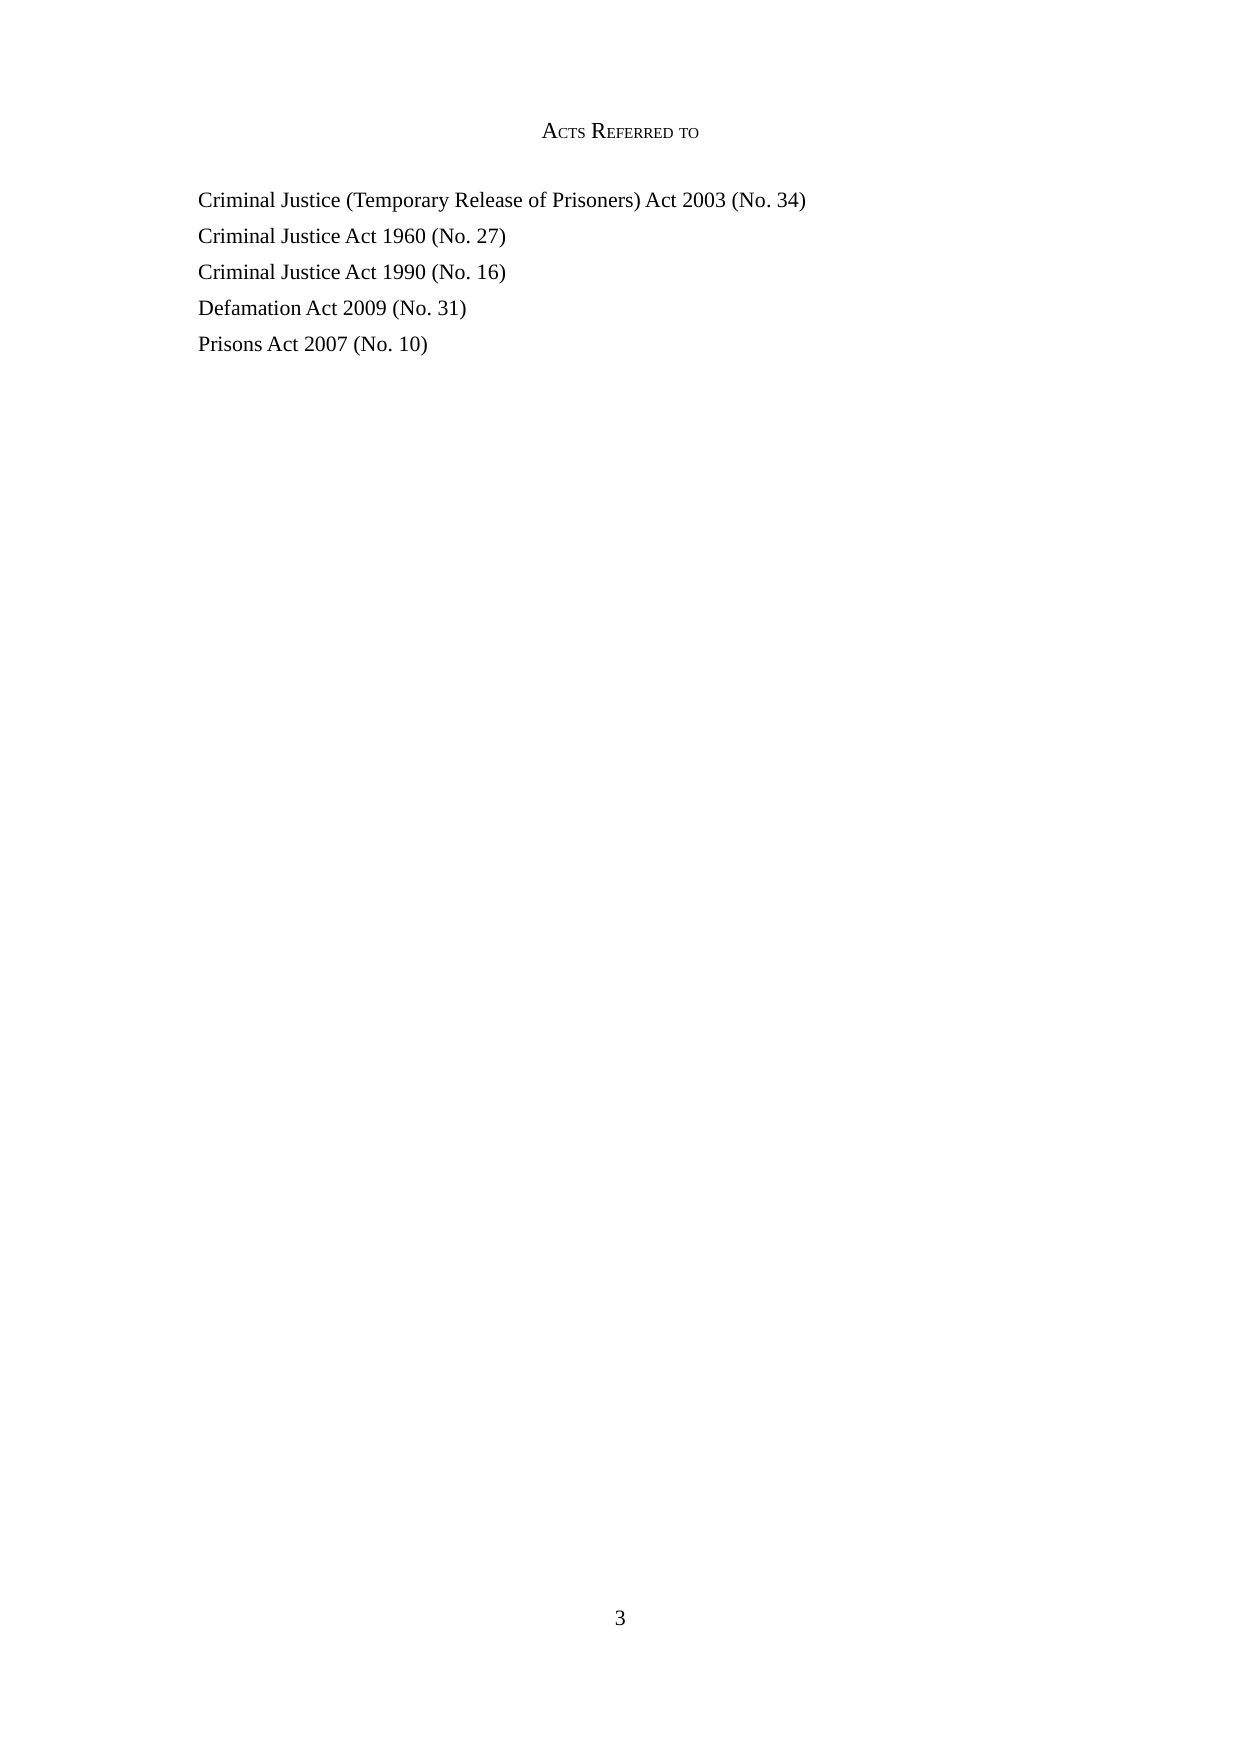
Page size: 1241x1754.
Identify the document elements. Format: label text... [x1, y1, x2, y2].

text Criminal Justice (Temporary Release of Prisoners) Act 2003 (No. 34) [198, 188, 1063, 212]
text Criminal Justice Act 1960 (No. 27) [198, 224, 1063, 248]
text Defamation Act 2009 (No. 31) [198, 296, 1063, 320]
text Acts Referred to [177, 118, 1063, 144]
text Criminal Justice Act 1990 (No. 16) [198, 260, 1063, 284]
text Prisons Act 2007 (No. 10) [198, 332, 1063, 356]
